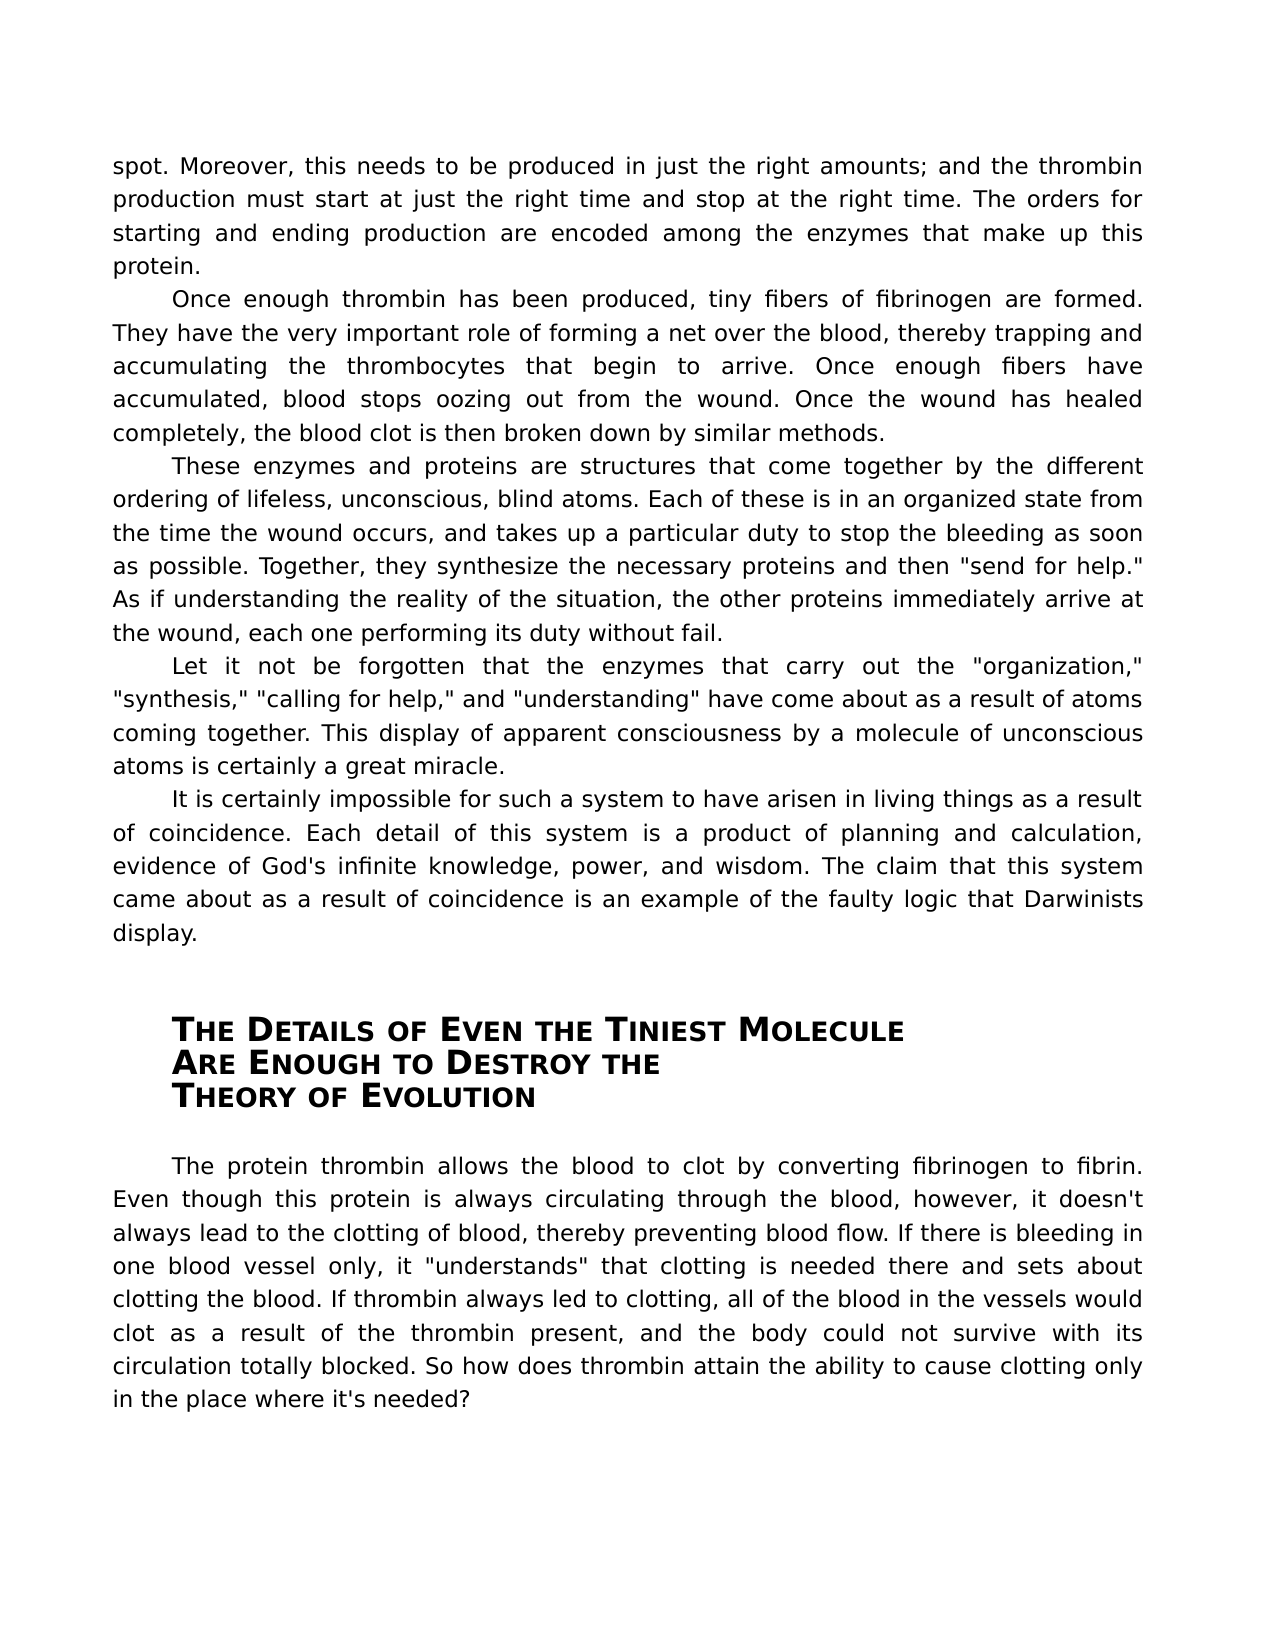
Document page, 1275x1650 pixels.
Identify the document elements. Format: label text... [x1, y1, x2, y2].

text The Details of Even the Tiniest Molecule [112, 1014, 1145, 1048]
text Theory of Evolution [112, 1081, 1145, 1114]
text Let it not be forgotten that the enzymes that carry out the "organization," "synthesis," "calling for help," and "understanding" have come about as a result of atoms coming together. This display of apparent consciousness by a molecule of unconscious atoms is certainly a great miracle. [112, 648, 1145, 781]
text The protein thrombin allows the blood to clot by converting fibrinogen to fibrin. Even though this protein is always circulating through the blood, however, it doesn't always lead to the clotting of blood, thereby preventing blood flow. If there is bleeding in one blood vessel only, it "understands" that clotting is needed there and sets about clotting the blood. If thrombin always led to clotting, all of the blood in the vessels would clot as a result of the thrombin present, and the body could not survive with its circulation totally blocked. So how does thrombin attain the ability to cause clotting only in the place where it's needed? [112, 1148, 1145, 1414]
text spot. Moreover, this needs to be produced in just the right amounts; and the thrombin production must start at just the right time and stop at the right time. The orders for starting and ending production are encoded among the enzymes that make up this protein. [112, 148, 1145, 281]
text These enzymes and proteins are structures that come together by the different ordering of lifeless, unconscious, blind atoms. Each of these is in an organized state from the time the wound occurs, and takes up a particular duty to stop the bleeding as soon as possible. Together, they synthesize the necessary proteins and then "send for help." As if understanding the reality of the situation, the other proteins immediately arrive at the wound, each one performing its duty without fail. [112, 448, 1145, 648]
text Are Enough to Destroy the [112, 1048, 1145, 1081]
text It is certainly impossible for such a system to have arisen in living things as a result of coincidence. Each detail of this system is a product of planning and calculation, evidence of God's infinite knowledge, power, and wisdom. The claim that this system came about as a result of coincidence is an example of the faulty logic that Darwinists display. [112, 781, 1145, 948]
text Once enough thrombin has been produced, tiny fibers of fibrinogen are formed. They have the very important role of forming a net over the blood, thereby trapping and accumulating the thrombocytes that begin to arrive. Once enough fibers have accumulated, blood stops oozing out from the wound. Once the wound has healed completely, the blood clot is then broken down by similar methods. [112, 281, 1145, 448]
